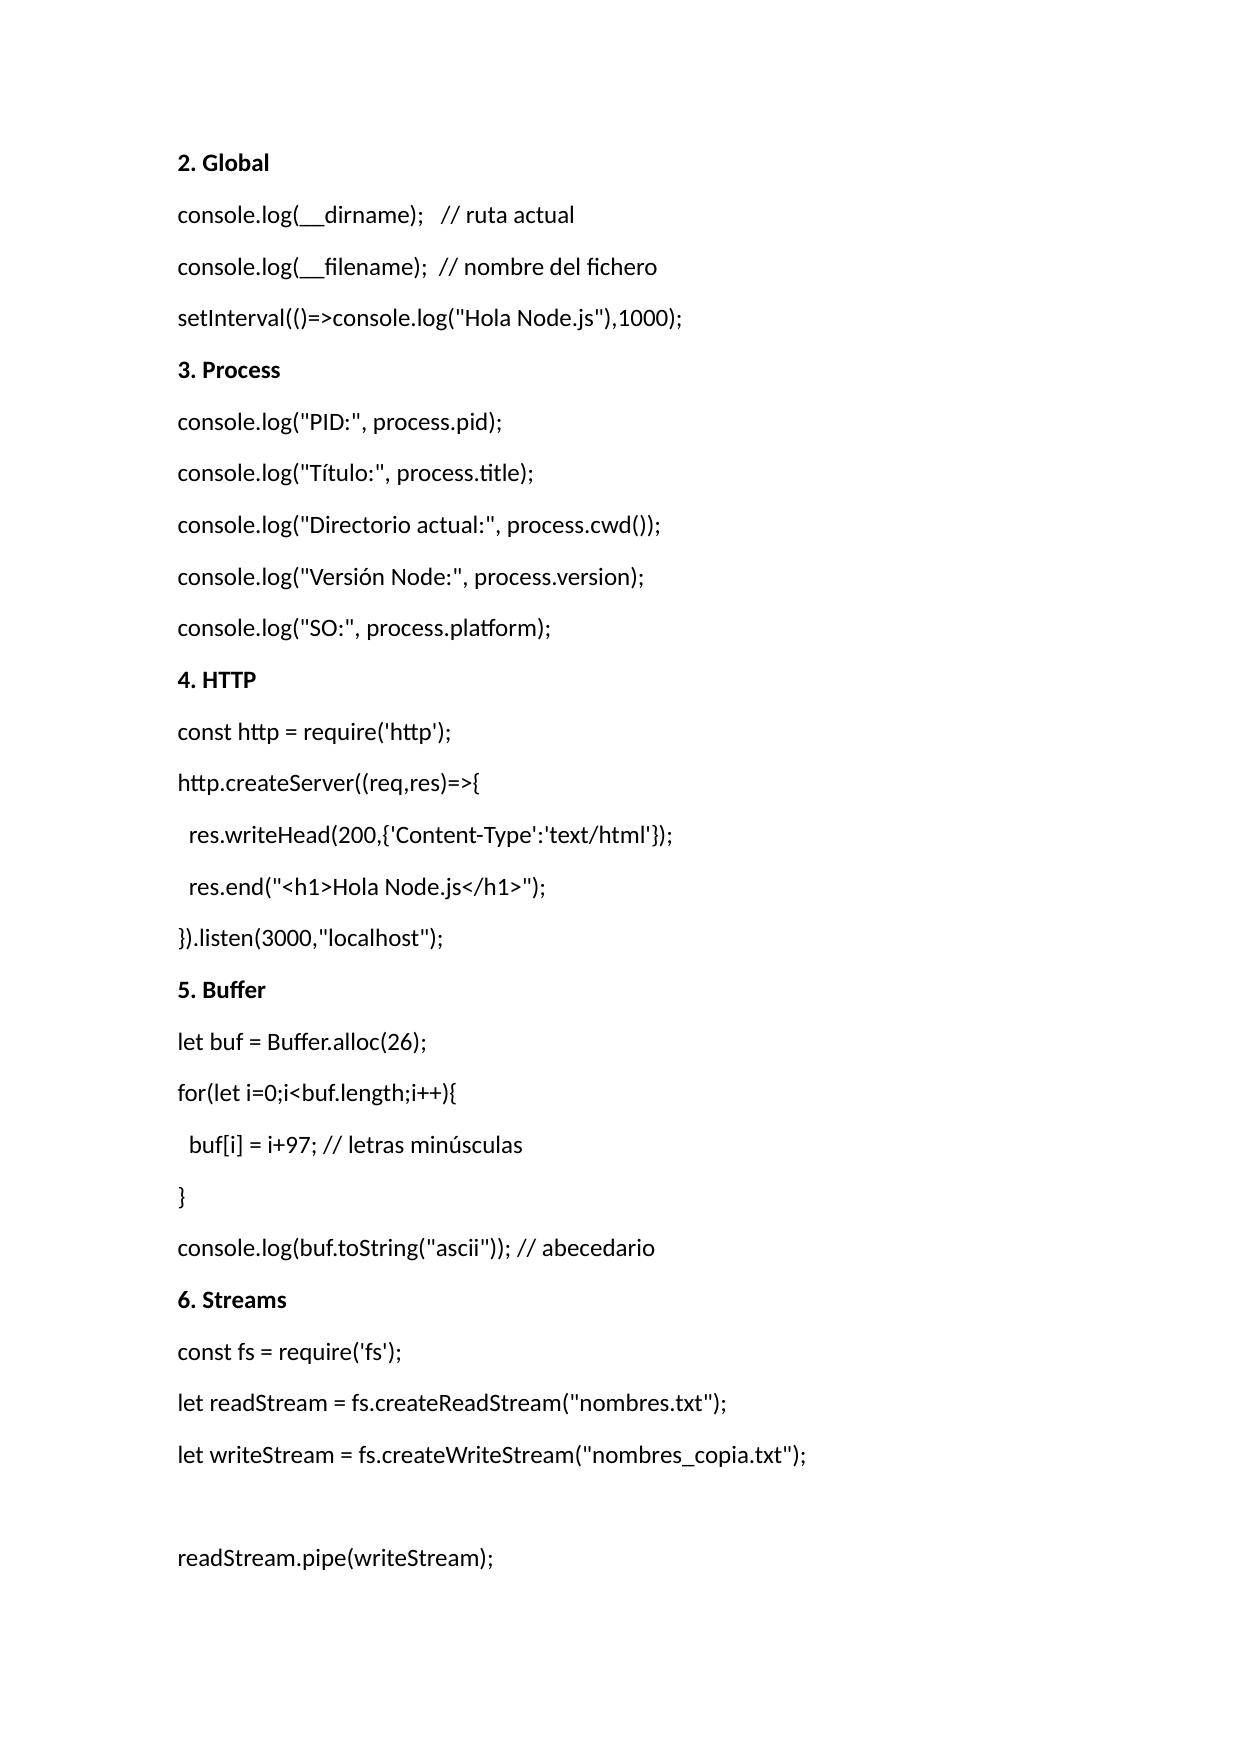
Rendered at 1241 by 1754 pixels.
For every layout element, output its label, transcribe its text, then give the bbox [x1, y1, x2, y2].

text res.end("<h1>Hola Node.js</h1>"); [177, 871, 1063, 901]
text buf[i] = i+97; // letras minúsculas [177, 1129, 1063, 1160]
text const fs = require('fs'); [177, 1336, 1063, 1366]
text console.log("Directorio actual:", process.cwd()); [177, 509, 1063, 540]
text console.log("Versión Node:", process.version); [177, 561, 1063, 591]
text setInterval(()=>console.log("Hola Node.js"),1000); [177, 303, 1063, 333]
text for(let i=0;i<buf.length;i++){ [177, 1078, 1063, 1108]
text 2. Global [177, 148, 1063, 178]
text console.log(__filename); // nombre del fichero [177, 251, 1063, 281]
text 3. Process [177, 354, 1063, 385]
text readStream.pipe(writeStream); [177, 1543, 1063, 1573]
text console.log("Título:", process.title); [177, 458, 1063, 488]
text res.writeHead(200,{'Content-Type':'text/html'}); [177, 819, 1063, 850]
text let writeStream = fs.createWriteStream("nombres_copia.txt"); [177, 1439, 1063, 1470]
text 6. Streams [177, 1284, 1063, 1315]
text } [177, 1181, 1063, 1211]
text console.log("SO:", process.platform); [177, 613, 1063, 643]
text let readStream = fs.createReadStream("nombres.txt"); [177, 1388, 1063, 1418]
text const http = require('http'); [177, 716, 1063, 746]
text 4. HTTP [177, 664, 1063, 695]
text console.log("PID:", process.pid); [177, 406, 1063, 436]
text http.createServer((req,res)=>{ [177, 768, 1063, 798]
text let buf = Buffer.alloc(26); [177, 1026, 1063, 1056]
text console.log(buf.toString("ascii")); // abecedario [177, 1233, 1063, 1263]
text }).listen(3000,"localhost"); [177, 923, 1063, 953]
text console.log(__dirname); // ruta actual [177, 199, 1063, 230]
text 5. Buffer [177, 974, 1063, 1005]
